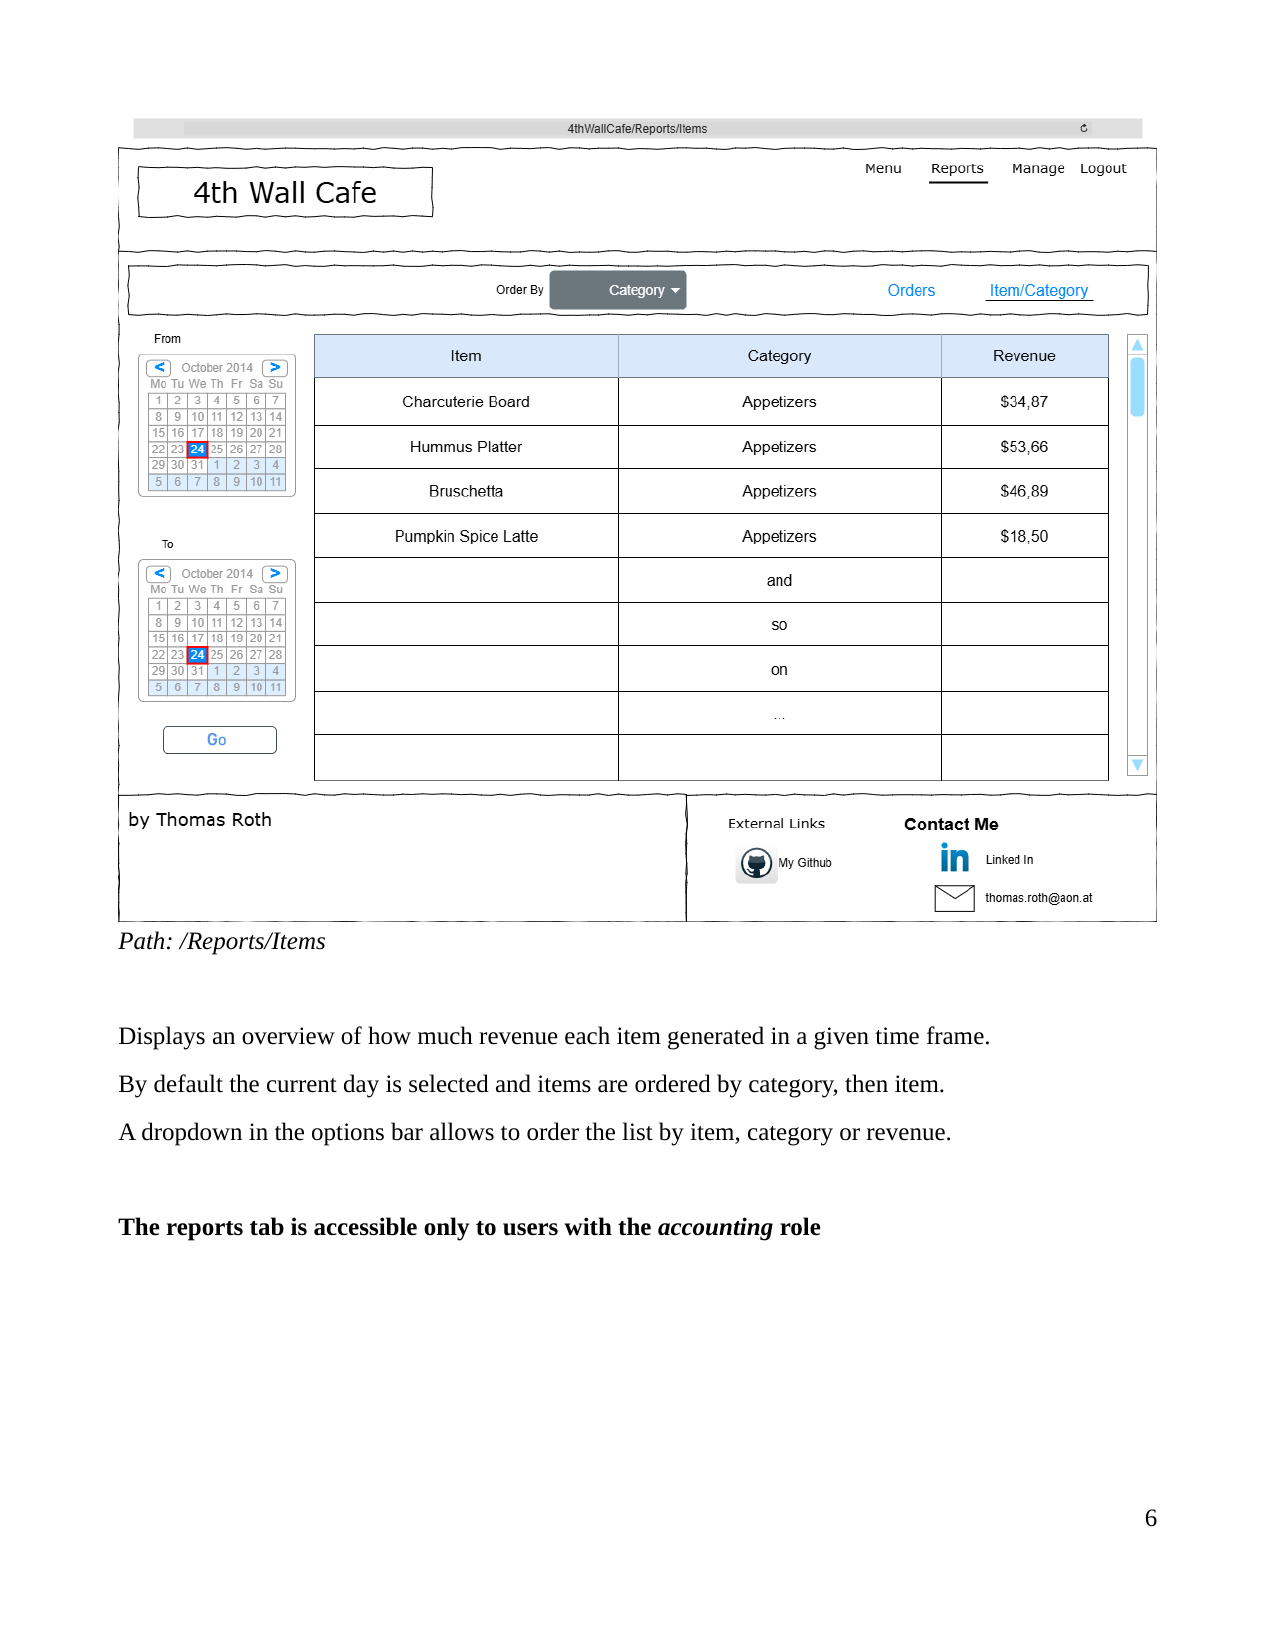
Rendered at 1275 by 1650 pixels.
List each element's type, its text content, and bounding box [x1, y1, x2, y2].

text A dropdown in the options bar allows to order the list by item, category or revenue. [118, 1117, 1157, 1145]
picture [118, 118, 1157, 922]
text Path: /Reports/Items [118, 922, 1157, 955]
text Displays an overview of how much revenue each item generated in a given time frame. [118, 1021, 1157, 1050]
text The reports tab is accessible only to users with the accounting role [118, 1212, 1157, 1241]
text By default the current day is selected and items are ordered by category, then item. [118, 1069, 1157, 1098]
